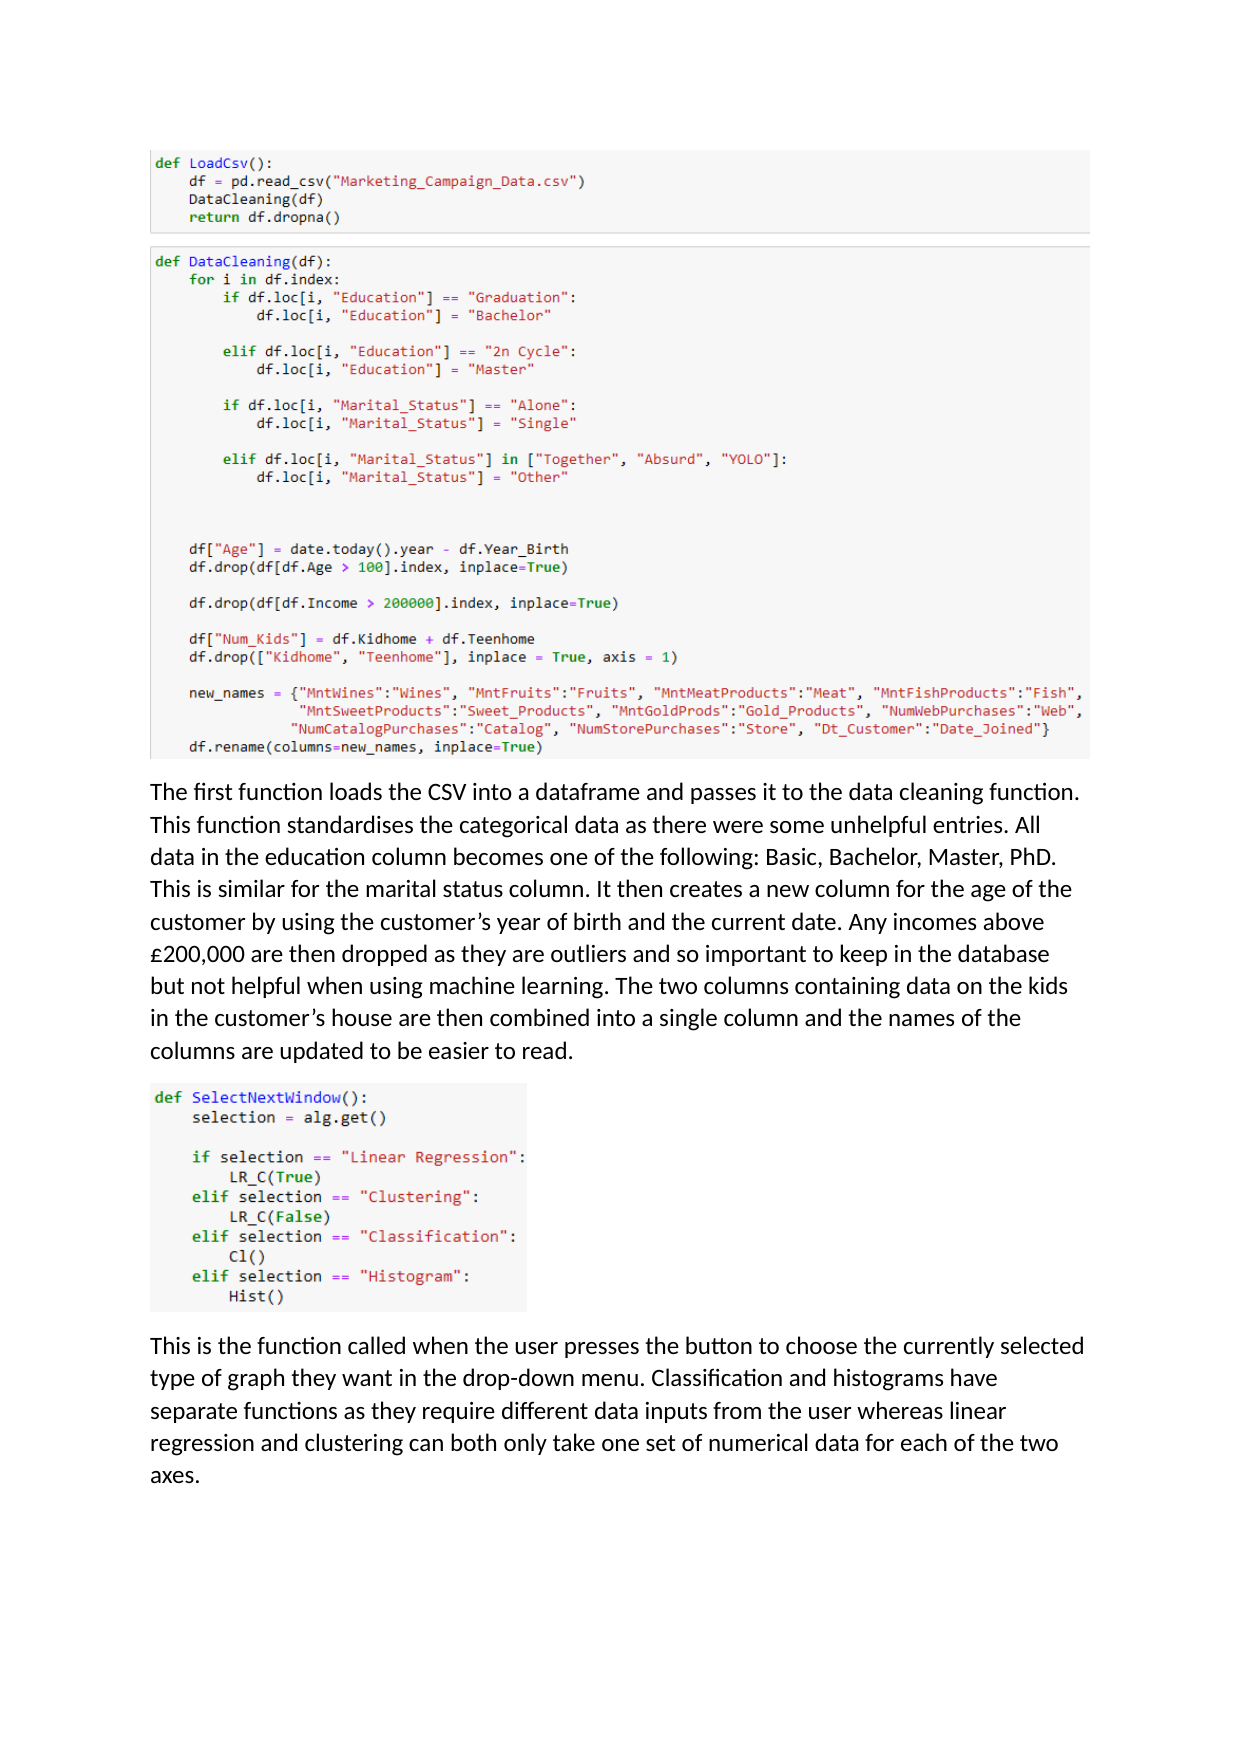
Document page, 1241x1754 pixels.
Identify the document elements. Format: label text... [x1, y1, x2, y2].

text The first function loads the CSV into a dataframe and passes it to the data cleaning function. This function standardises the categorical data as there were some unhelpful entries. All data in the education column becomes one of the following: Basic, Bachelor, Master, PhD. This is similar for the marital status column. It then creates a new column for the age of the customer by using the customer’s year of birth and the current date. Any incomes above £200,000 are then dropped as they are outliers and so important to keep in the database but not helpful when using machine learning. The two columns containing data on the kids in the customer’s house are then combined into a single column and the names of the columns are updated to be easier to read. [150, 777, 1090, 1065]
text This is the function called when the user presses the button to choose the currently selected type of graph they want in the drop-down menu. Classification and histograms have separate functions as they require different data inputs from the user whereas linear regression and clustering can both only take one set of numerical data for each of the two axes. [150, 1330, 1090, 1490]
